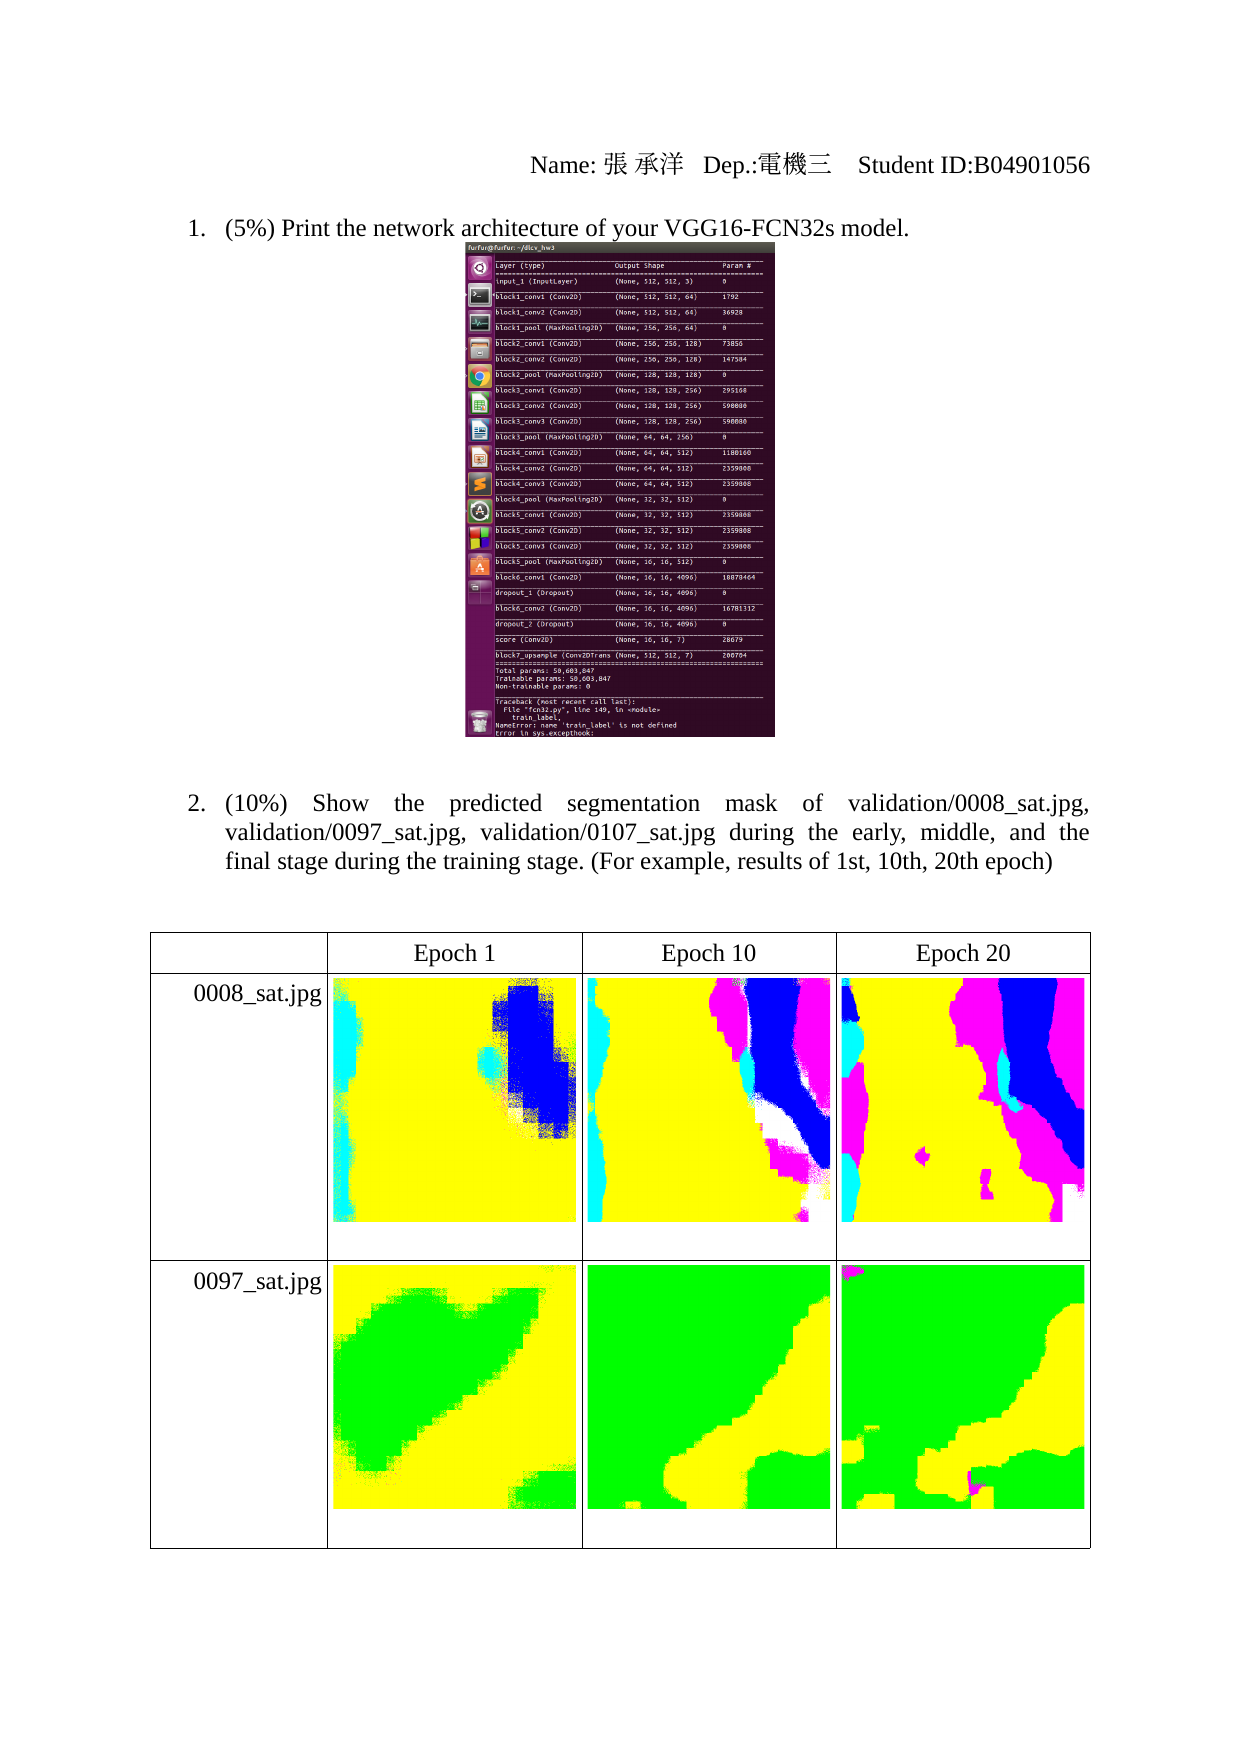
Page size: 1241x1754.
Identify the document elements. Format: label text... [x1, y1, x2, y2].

table_header Epoch 10 [583, 933, 836, 973]
picture [841, 1265, 1085, 1509]
text Name: 張 承洋 Dep.:電機三 Student ID:B04901056 [150, 150, 1090, 179]
picture [841, 978, 1085, 1222]
table_cell [328, 974, 582, 1260]
table_header Epoch 20 [837, 933, 1090, 973]
table_cell 0008_sat.jpg [151, 974, 327, 1260]
picture [587, 1265, 830, 1509]
table_cell [837, 974, 1090, 1260]
table_cell [328, 1261, 582, 1547]
picture [587, 978, 830, 1222]
table_cell [837, 1261, 1090, 1547]
table_cell [583, 974, 836, 1260]
table_cell [583, 1261, 836, 1547]
table_header Epoch 1 [328, 933, 582, 973]
list (5%) Print the network architecture of your VGG16-FCN32s model. [187, 213, 1090, 242]
picture [333, 1265, 576, 1509]
table_cell 0097_sat.jpg [151, 1261, 327, 1547]
list (10%) Show the predicted segmentation mask of validation/0008_sat.jpg, validation/0097_sat.jpg, validation/0107_sat.jpg during the early, middle, and the final stage during the training stage. (For example, results of 1st, 10th, 20th epoch) [187, 788, 1090, 875]
table_header [151, 933, 327, 973]
picture [333, 978, 576, 1222]
